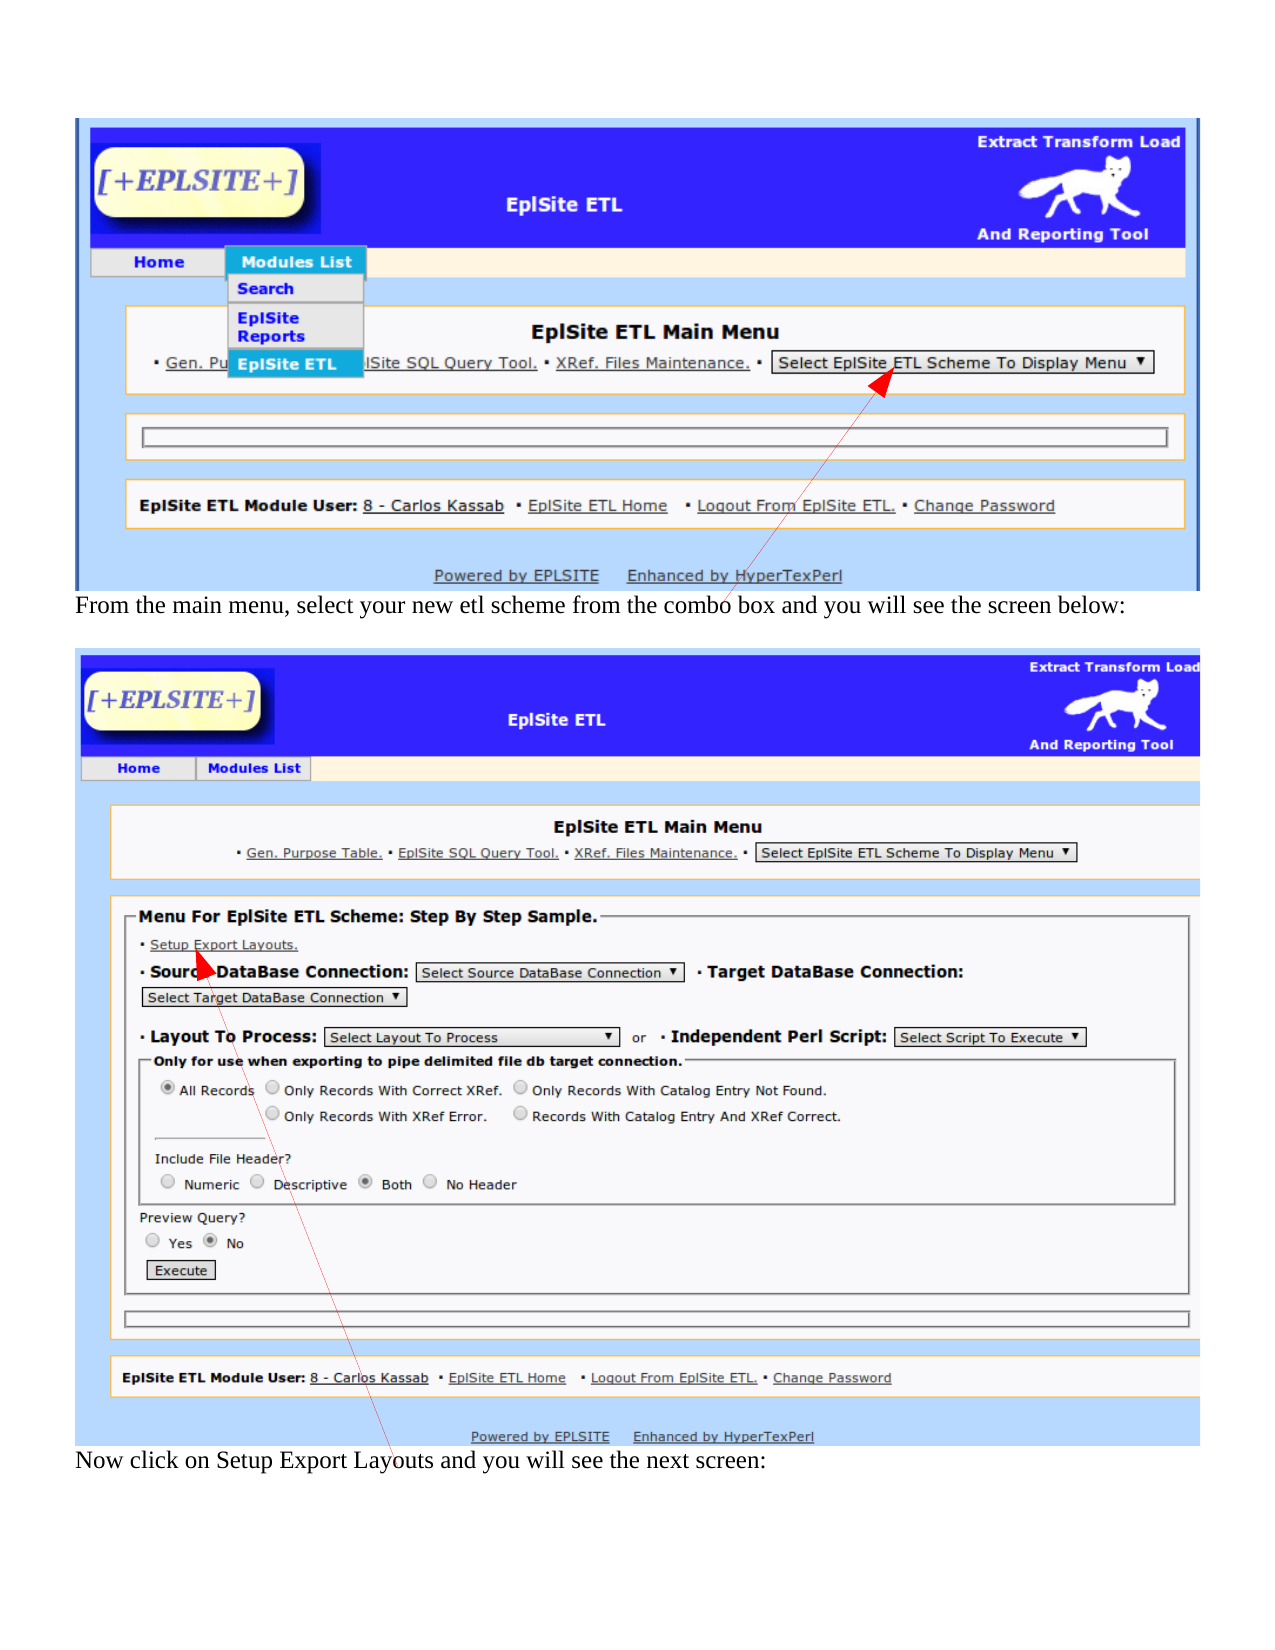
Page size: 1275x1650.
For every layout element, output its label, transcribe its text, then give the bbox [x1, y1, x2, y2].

text Now click on Setup Export Layouts and you will see the next screen: [75, 1446, 1200, 1474]
picture [75, 648, 1200, 1446]
text From the main menu, select your new etl scheme from the combo box and you will see the screen below: [75, 591, 1200, 619]
picture [75, 118, 1200, 591]
